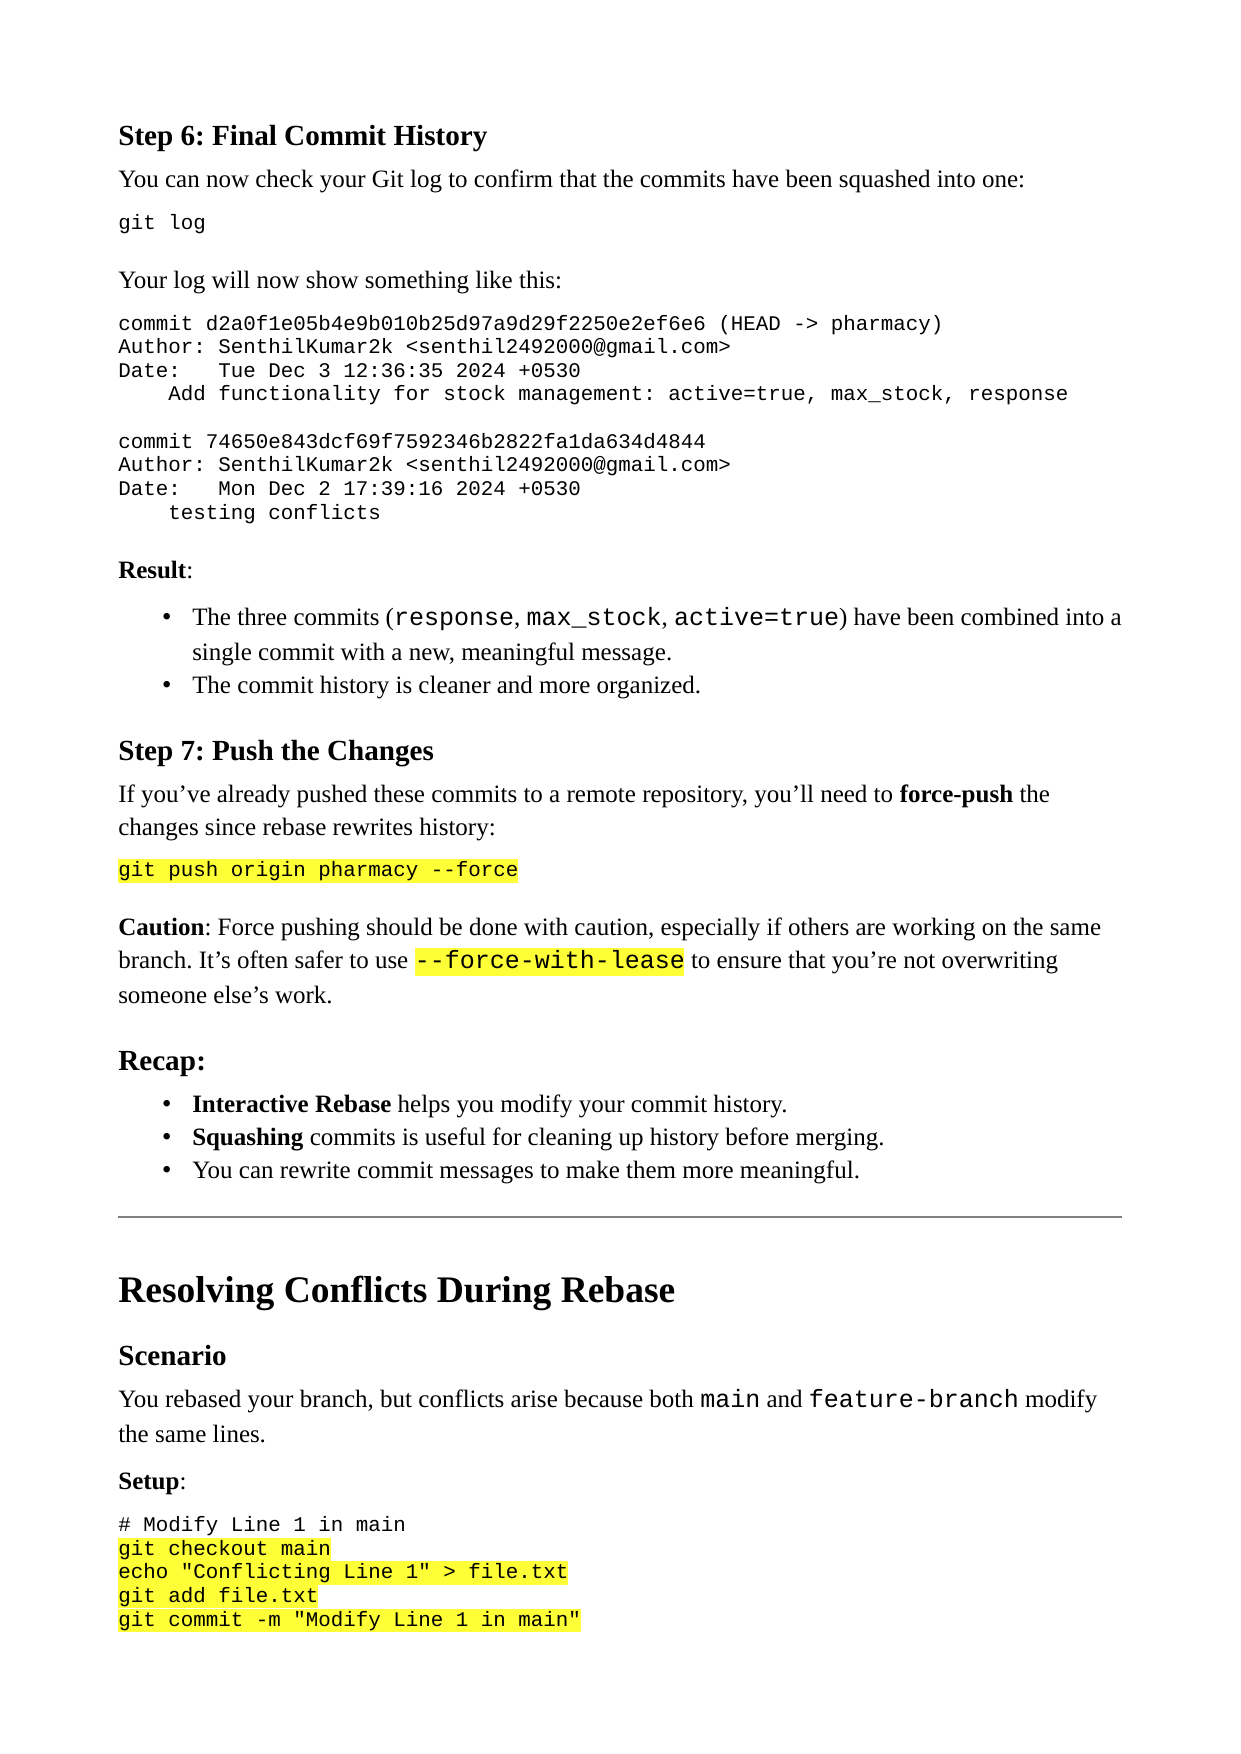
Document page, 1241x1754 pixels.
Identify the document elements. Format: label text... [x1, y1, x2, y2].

text git add file.txt [118, 1585, 1122, 1608]
text Caution: Force pushing should be done with caution, especially if others are working on the same branch. It’s often safer to use --force-with-lease to ensure that you’re not overwriting someone else’s work. [118, 912, 1122, 1009]
text git checkout main [118, 1538, 1122, 1561]
text echo "Conflicting Line 1" > file.txt [118, 1561, 1122, 1585]
text Add functionality for stock management: active=true, max_stock, response [118, 383, 1122, 407]
text git commit -m "Modify Line 1 in main" [118, 1608, 1122, 1632]
subtitle Recap: [118, 1043, 1122, 1076]
text Date: Tue Dec 3 12:36:35 2024 +0530 [118, 360, 1122, 383]
text If you’ve already pushed these commits to a remote repository, you’ll need to force-push the changes since rebase rewrites history: [118, 779, 1122, 841]
text Result: [118, 555, 1122, 583]
text Author: SenthilKumar2k <senthil2492000@gmail.com> [118, 454, 1122, 478]
text git log [118, 212, 1122, 235]
list You can rewrite commit messages to make them more meaningful. [162, 1155, 1122, 1184]
subtitle Step 6: Final Commit History [118, 118, 1122, 152]
text # Modify Line 1 in main [118, 1514, 1122, 1538]
text git push origin pharmacy --force [118, 859, 1122, 883]
list The three commits (response, max_stock, active=true) have been combined into a single commit with a new, meaningful message. [162, 602, 1122, 666]
text commit d2a0f1e05b4e9b010b25d97a9d29f2250e2ef6e6 (HEAD -> pharmacy) [118, 312, 1122, 336]
text You rebased your branch, but conflicts arise because both main and feature-branch modify the same lines. [118, 1384, 1122, 1447]
text commit 74650e843dcf69f7592346b2822fa1da634d4844 [118, 431, 1122, 454]
text Your log will now show something like this: [118, 265, 1122, 294]
subtitle Scenario [118, 1338, 1122, 1371]
text Setup: [118, 1466, 1122, 1495]
subtitle Resolving Conflicts During Rebase [118, 1267, 1122, 1311]
text Date: Mon Dec 2 17:39:16 2024 +0530 [118, 478, 1122, 502]
text testing conflicts [118, 502, 1122, 525]
list The commit history is cleaner and more organized. [162, 671, 1122, 699]
text Author: SenthilKumar2k <senthil2492000@gmail.com> [118, 336, 1122, 360]
subtitle Step 7: Push the Changes [118, 733, 1122, 766]
list Interactive Rebase helps you modify your commit history. [162, 1089, 1122, 1118]
list Squashing commits is useful for cleaning up history before merging. [162, 1122, 1122, 1151]
text You can now check your Git log to confirm that the commits have been squashed into one: [118, 164, 1122, 193]
